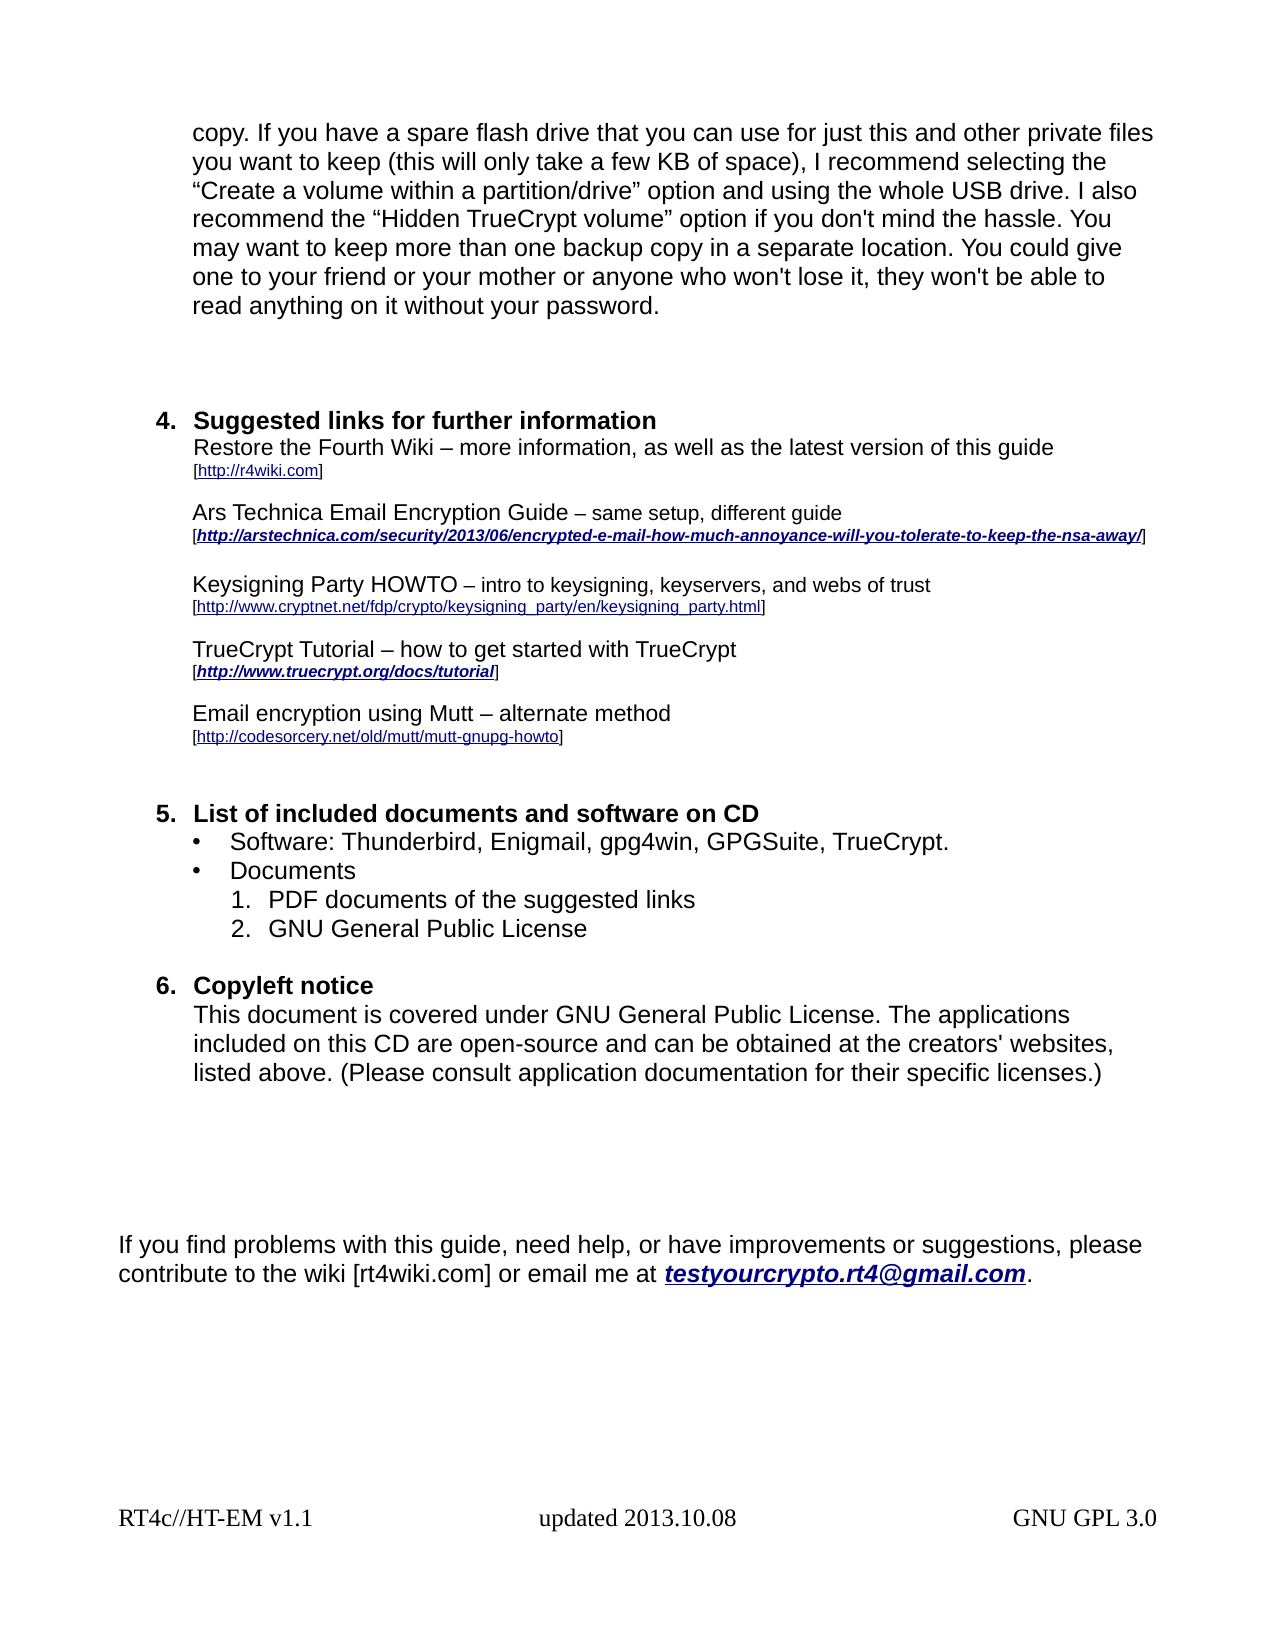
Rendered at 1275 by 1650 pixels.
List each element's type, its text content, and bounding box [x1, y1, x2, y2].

list Software: Thunderbird, Enigmail, gpg4win, GPGSuite, TrueCrypt. [192, 827, 1157, 856]
list [http://r4wiki.com] [156, 461, 1157, 480]
text [http://codesorcery.net/old/mutt/mutt-gnupg-howto] [192, 727, 1157, 746]
text copy. If you have a spare flash drive that you can use for just this and other private files you want to keep (this will only take a few KB of space), I recommend selecting the “Create a volume within a partition/drive” option and using the whole USB drive. I also recommend the “Hidden TrueCrypt volume” option if you don't mind the hassle. You may want to keep more than one backup copy in a separate location. You could give one to your friend or your mother or anyone who won't lose it, they won't be able to read anything on it without your password. [192, 118, 1157, 319]
list Restore the Fourth Wiki – more information, as well as the latest version of this guide [156, 434, 1157, 461]
text TrueCrypt Tutorial – how to get started with TrueCrypt [192, 636, 1157, 662]
text [http://www.cryptnet.net/fdp/crypto/keysigning_party/en/keysigning_party.html] [192, 597, 1157, 616]
text [http://arstechnica.com/security/2013/06/encrypted-e-mail-how-much-annoyance-will-you-tolerate-to-keep-the-nsa-away/] [192, 525, 1157, 544]
list Documents [192, 856, 1157, 885]
list This document is covered under GNU General Public License. The applications included on this CD are open-source and can be obtained at the creators' websites, listed above. (Please consult application documentation for their specific licenses.) [156, 1000, 1157, 1086]
text If you find problems with this guide, need help, or have improvements or suggestions, please contribute to the wiki [rt4wiki.com] or email me at testyourcrypto.rt4@gmail.com. [118, 1230, 1157, 1287]
text Keysigning Party HOWTO – intro to keysigning, keyservers, and webs of trust [192, 571, 1157, 597]
list Suggested links for further information [156, 406, 1157, 434]
list List of included documents and software on CD [156, 798, 1157, 827]
list GNU General Public License [231, 914, 1157, 942]
list Copyleft notice [156, 971, 1157, 1000]
text [http://www.truecrypt.org/docs/tutorial] [192, 662, 1157, 681]
text Ars Technica Email Encryption Guide – same setup, different guide [118, 499, 1157, 525]
text Email encryption using Mutt – alternate method [192, 700, 1157, 727]
list PDF documents of the suggested links [231, 885, 1157, 914]
